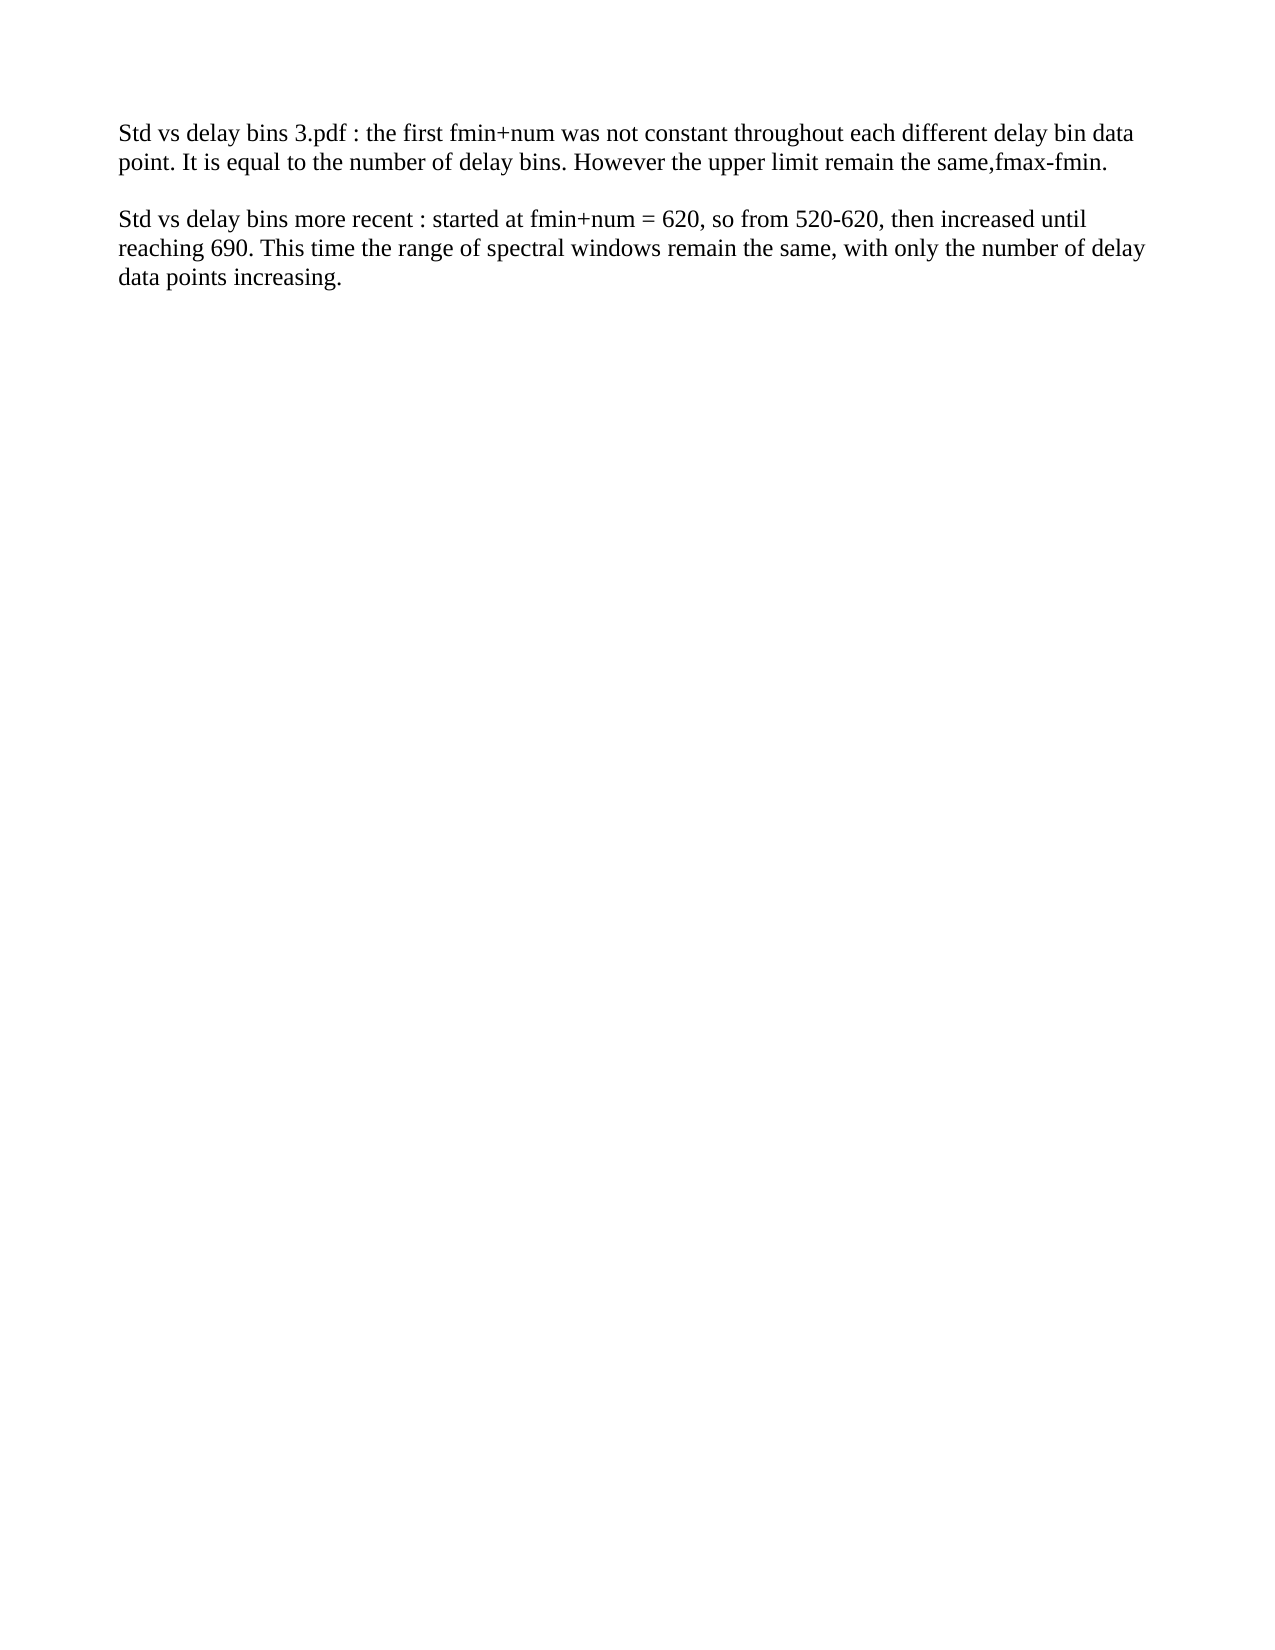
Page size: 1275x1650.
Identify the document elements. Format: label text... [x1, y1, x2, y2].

text Std vs delay bins more recent : started at fmin+num = 620, so from 520-620, then increased until reaching 690. This time the range of spectral windows remain the same, with only the number of delay data points increasing. [118, 204, 1157, 291]
text Std vs delay bins 3.pdf : the first fmin+num was not constant throughout each different delay bin data point. It is equal to the number of delay bins. However the upper limit remain the same,fmax-fmin. [118, 118, 1157, 176]
